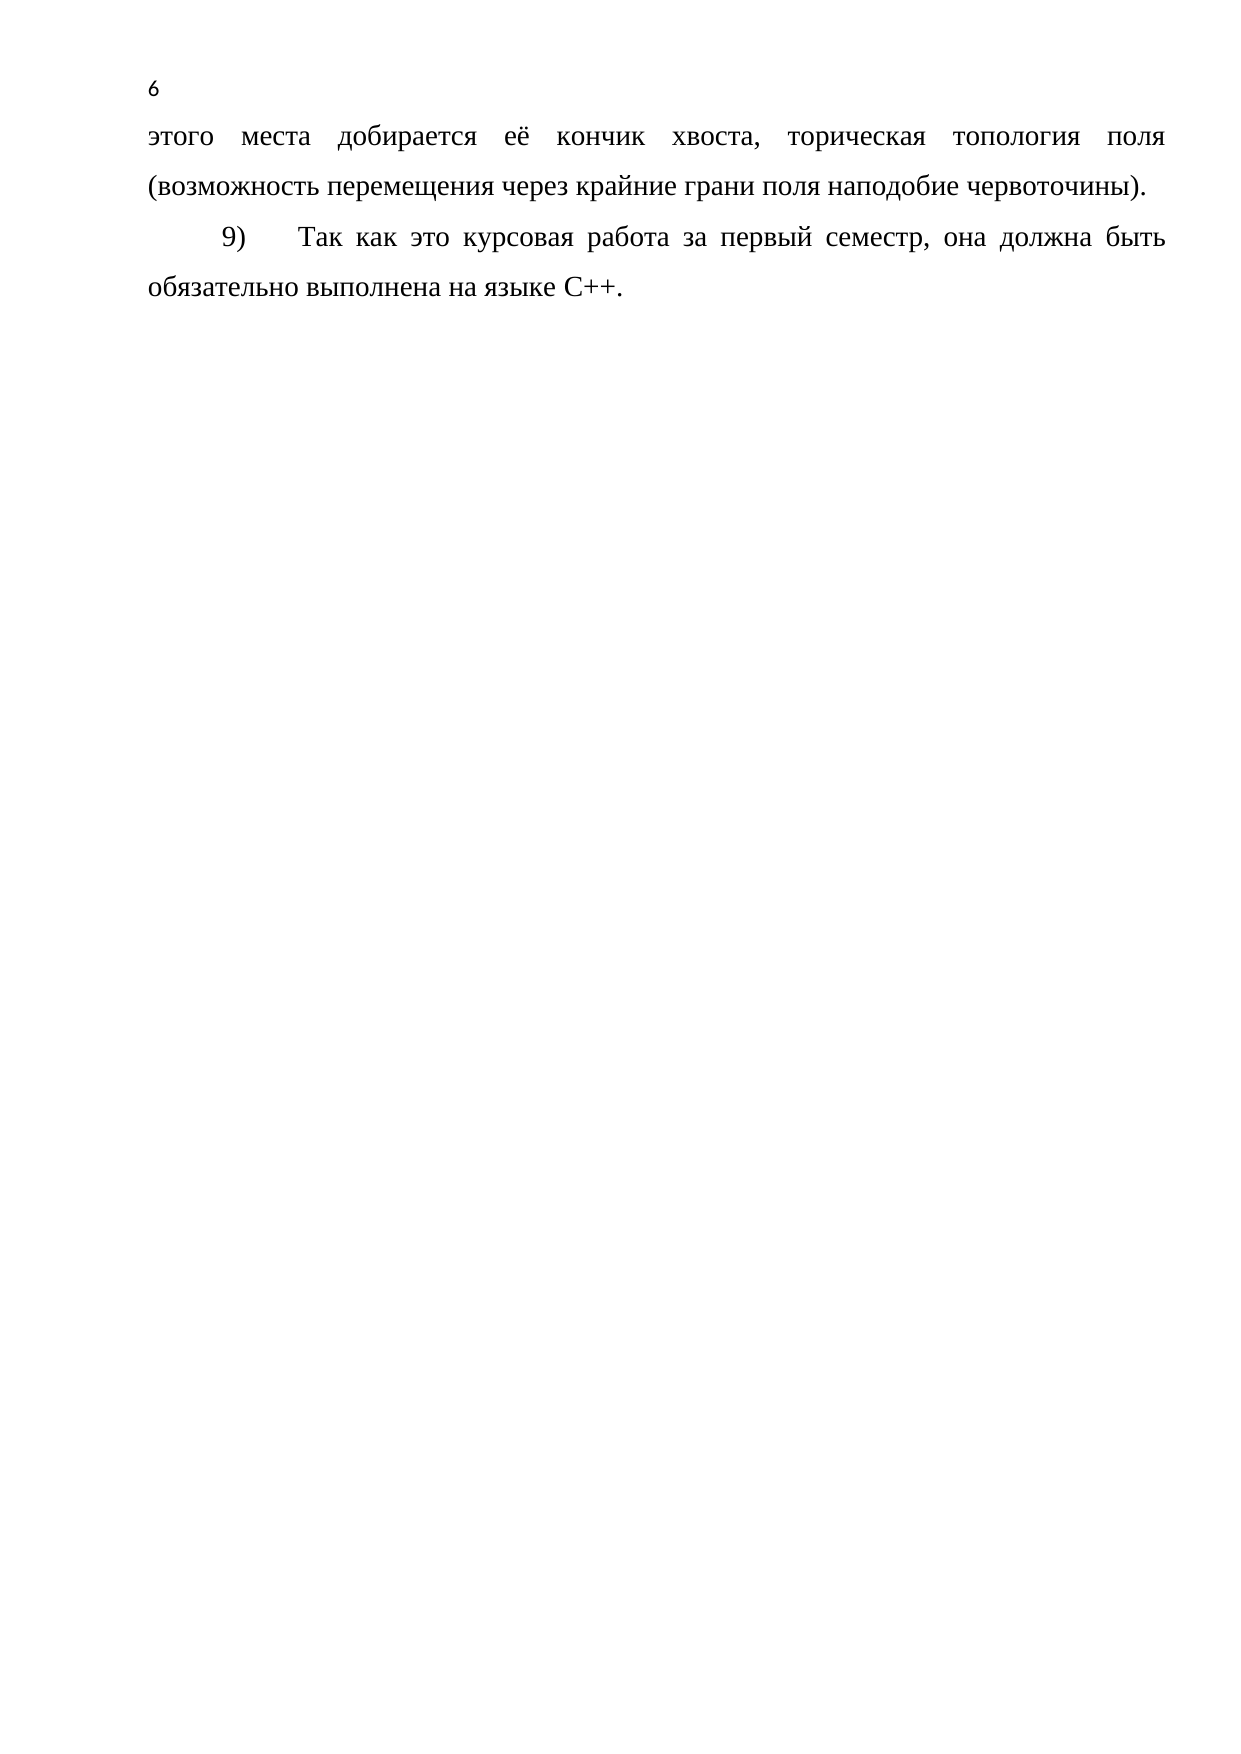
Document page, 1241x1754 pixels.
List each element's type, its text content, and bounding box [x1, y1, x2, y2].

list этого места добирается её кончик хвоста, торическая топология поля (возможность перемещения через крайние грани поля наподобие червоточины). [148, 118, 1166, 202]
list Так как это курсовая работа за первый семестр, она должна быть обязательно выполнена на языке C++. [148, 219, 1166, 303]
